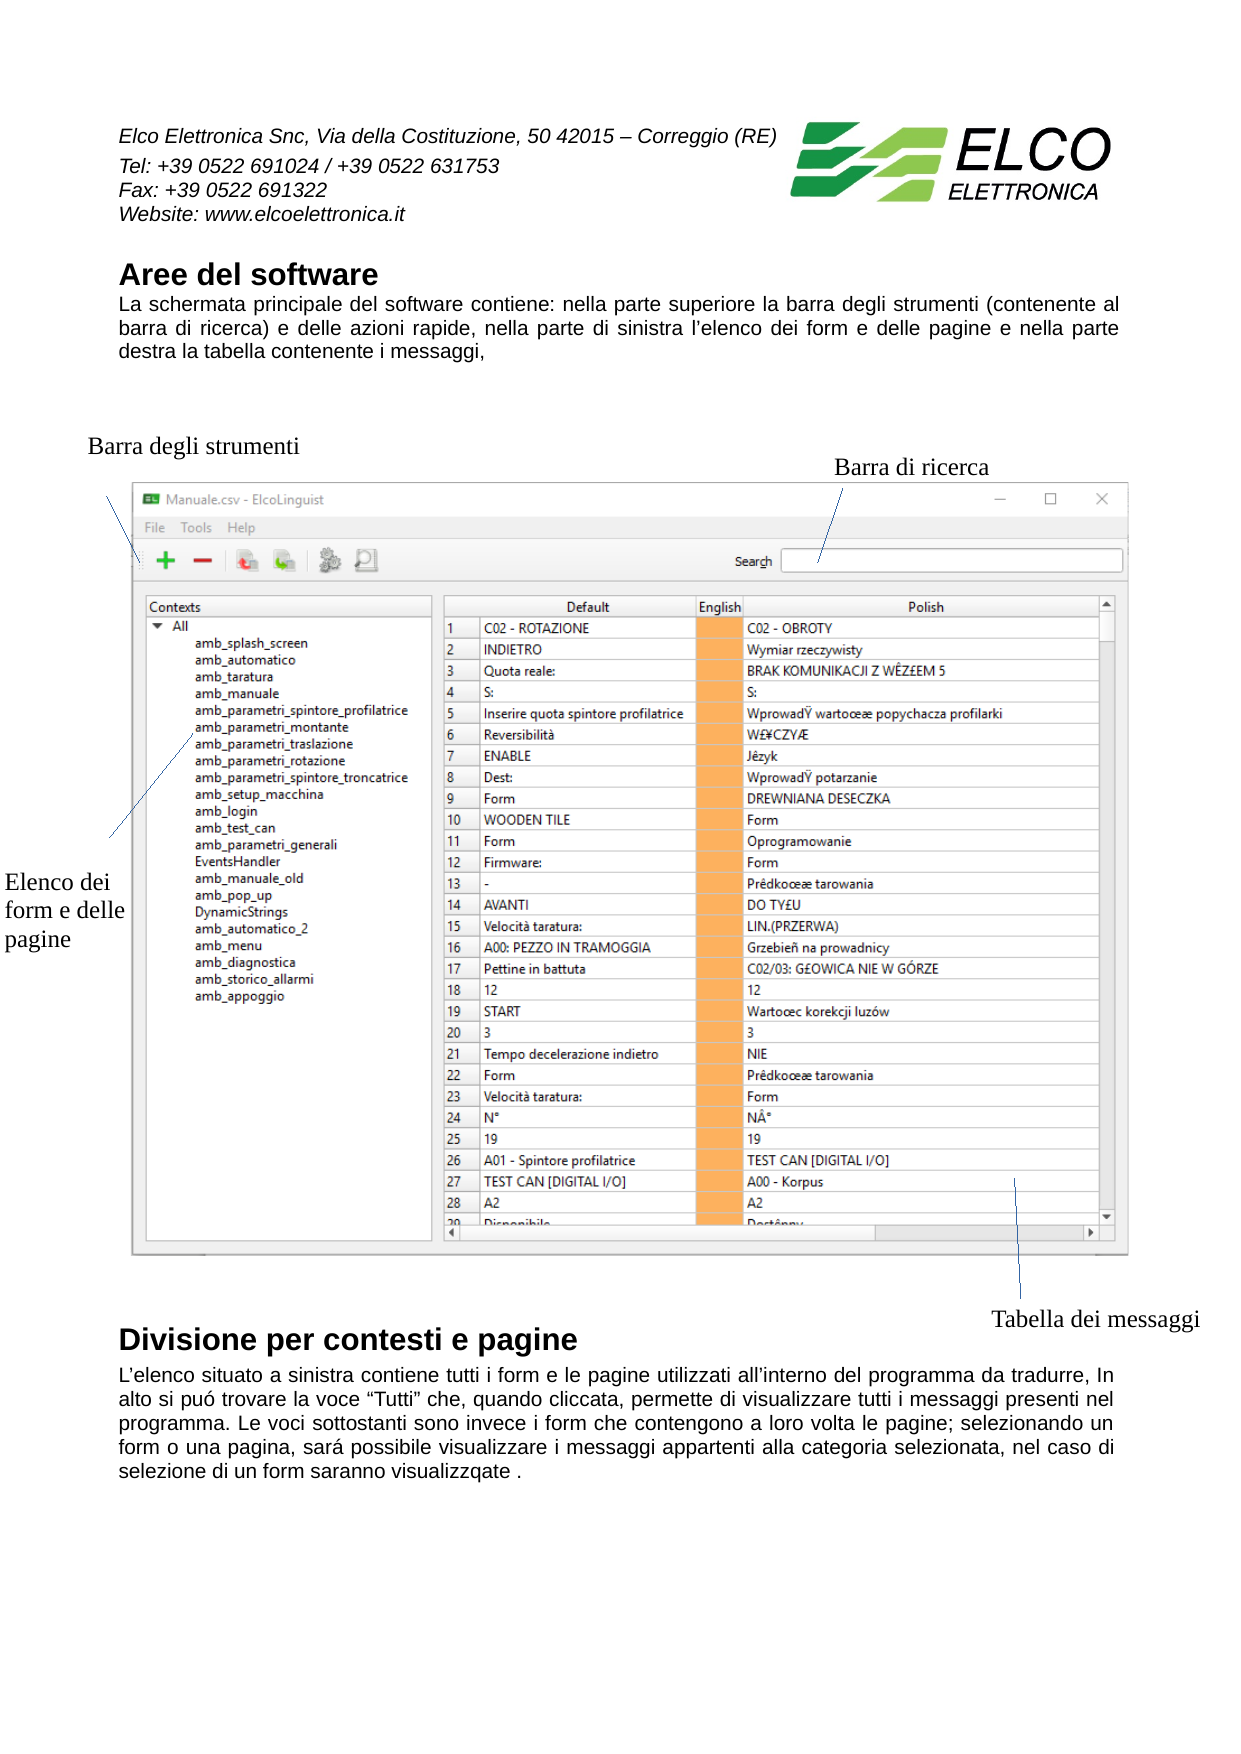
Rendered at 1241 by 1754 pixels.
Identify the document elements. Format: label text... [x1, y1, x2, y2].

subtitle Aree del software [118, 256, 1122, 291]
picture [785, 106, 1122, 208]
text La schermata principale del software contiene: nella parte superiore la barra degli strumenti (contenente al barra di ricerca) e delle azioni rapide, nella parte di sinistra l’elenco dei form e delle pagine e nella parte destra la tabella contenente i messaggi, [118, 291, 1122, 363]
subtitle Divisione per contesti e pagine [118, 1321, 1122, 1357]
text L’elenco situato a sinistra contiene tutti i form e le pagine utilizzati all’interno del programma da tradurre, In alto si puó trovare la voce “Tutti” che, quando cliccata, permette di visualizzare tutti i messaggi presenti nel programma. Le voci sottostanti sono invece i form che contengono a loro volta le pagine; selezionando un form o una pagina, sará possibile visualizzare i messaggi appartenti alla categoria selezionata, nel caso di selezione di un form saranno visualizzqate . [118, 1363, 1116, 1483]
picture [130, 482, 1129, 1256]
